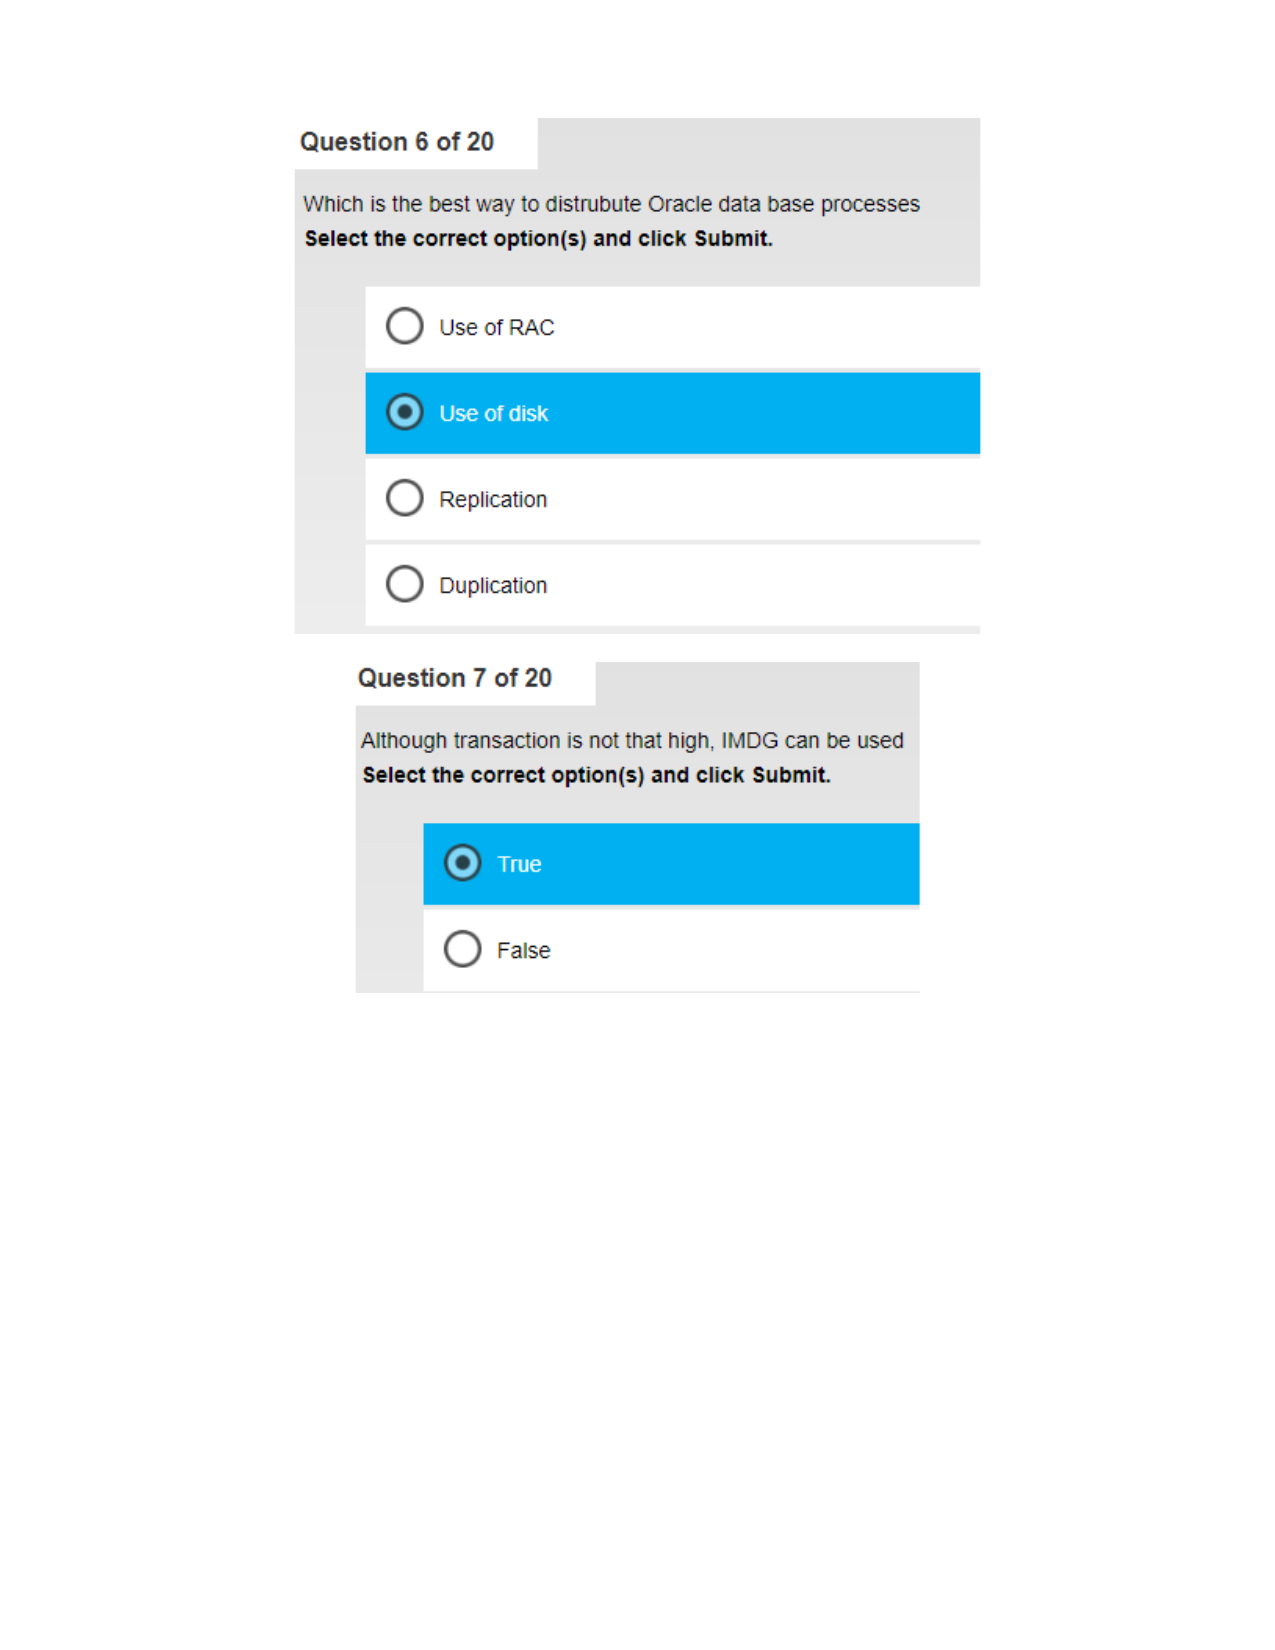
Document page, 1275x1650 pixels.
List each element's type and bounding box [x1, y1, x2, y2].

picture [523, 409, 535, 421]
picture [485, 406, 504, 421]
picture [451, 406, 464, 419]
picture [294, 118, 981, 634]
picture [512, 860, 541, 872]
picture [441, 406, 451, 421]
picture [531, 406, 548, 421]
picture [510, 406, 520, 421]
picture [445, 845, 481, 881]
picture [387, 394, 423, 430]
picture [457, 409, 477, 421]
picture [355, 662, 920, 993]
